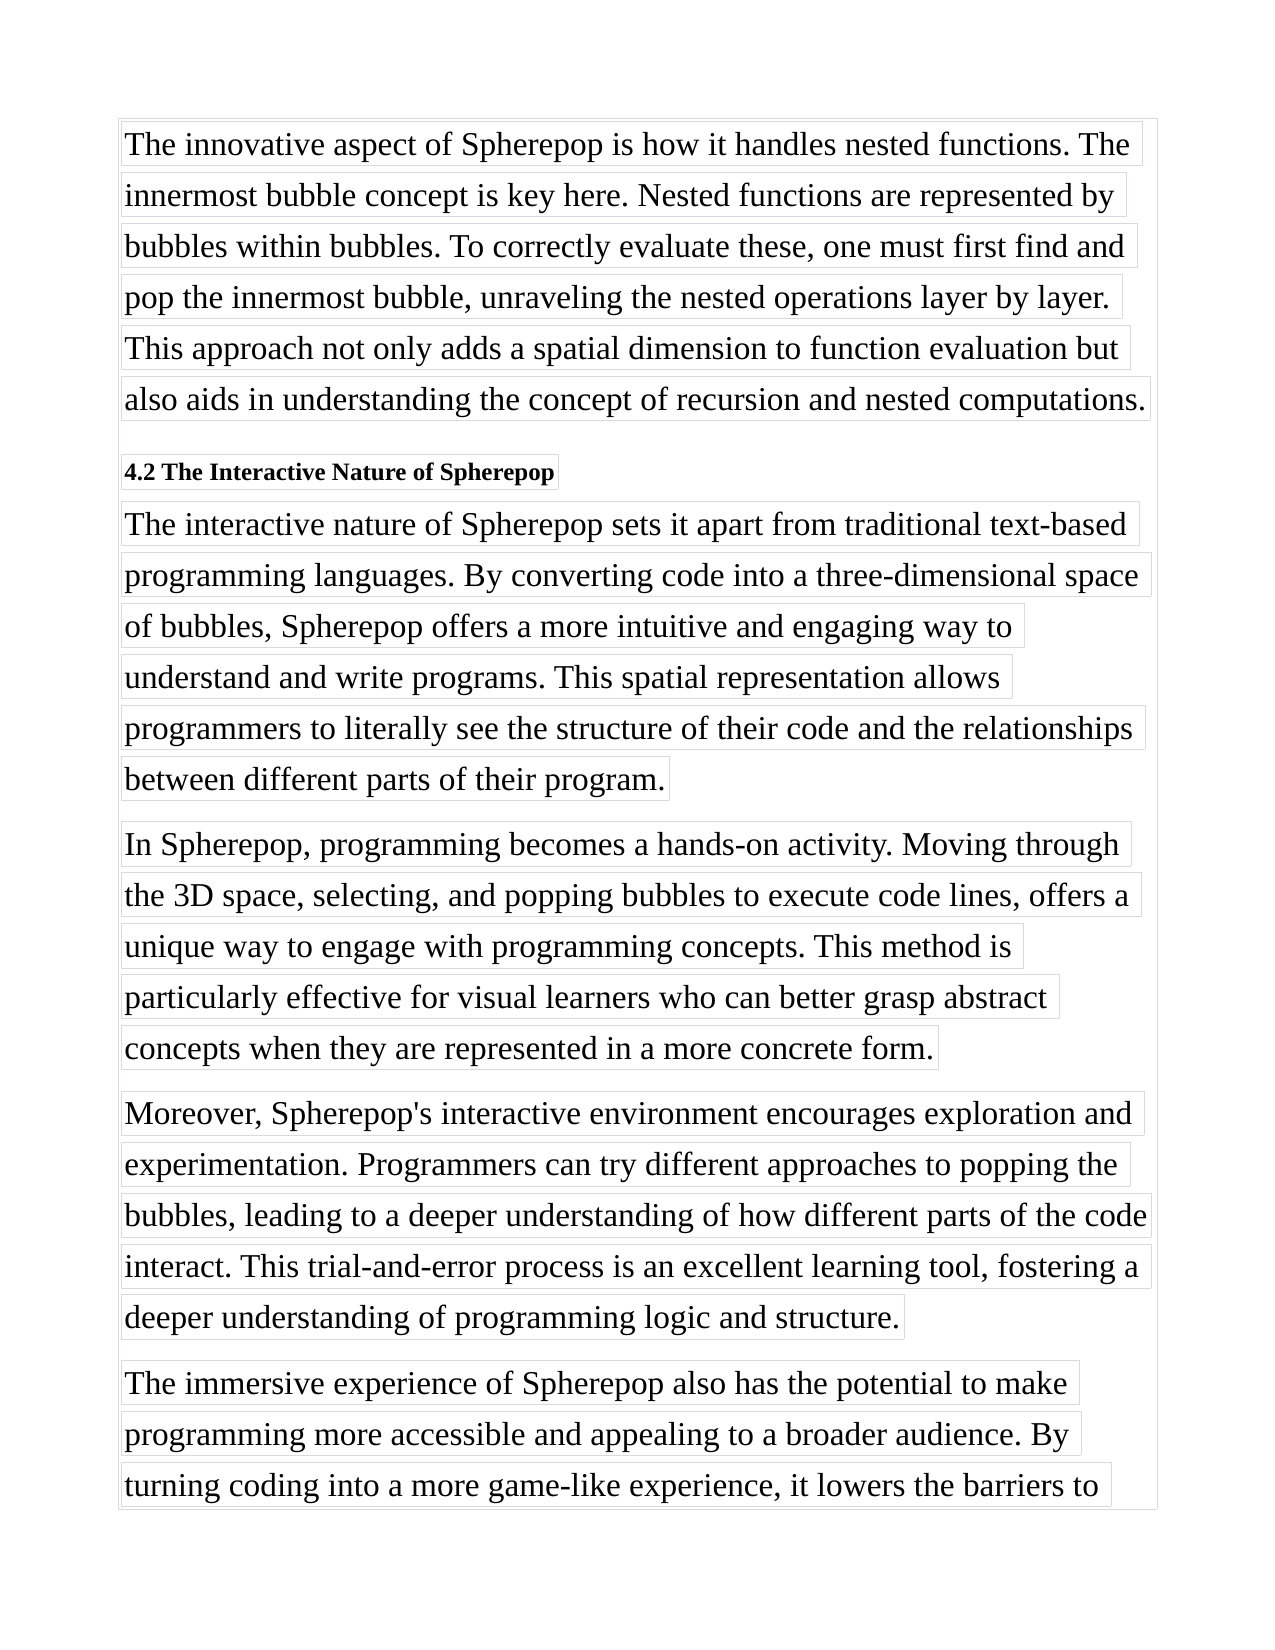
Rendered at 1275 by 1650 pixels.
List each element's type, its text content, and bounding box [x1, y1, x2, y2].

text The immersive experience of Spherepop also has the potential to make programming more accessible and appealing to a broader audience. By turning coding into a more game-like experience, it lowers the barriers to [119, 1357, 1157, 1509]
text In Spherepop, programming becomes a hands-on activity. Moving through the 3D space, selecting, and popping bubbles to execute code lines, offers a unique way to engage with programming concepts. This method is particularly effective for visual learners who can better grasp abstract concepts when they are represented in a more concrete form. [119, 818, 1157, 1069]
text The innovative aspect of Spherepop is how it handles nested functions. The innermost bubble concept is key here. Nested functions are represented by bubbles within bubbles. To correctly evaluate these, one must first find and pop the innermost bubble, unraveling the nested operations layer by layer. This approach not only adds a spatial dimension to function evaluation but also aids in understanding the concept of recursion and nested computations. [119, 119, 1157, 420]
text Moreover, Spherepop's interactive environment encourages exploration and experimentation. Programmers can try different approaches to popping the bubbles, leading to a deeper understanding of how different parts of the code interact. This trial-and-error process is an excellent learning tool, fostering a deeper understanding of programming logic and structure. [119, 1088, 1157, 1339]
subtitle 4.2 The Interactive Nature of Spherepop [119, 451, 1157, 489]
text The interactive nature of Spherepop sets it apart from traditional text-based programming languages. By converting code into a three-dimensional space of bubbles, Spherepop offers a more intuitive and engaging way to understand and write programs. This spatial representation allows programmers to literally see the structure of their code and the relationships between different parts of their program. [119, 498, 1157, 800]
